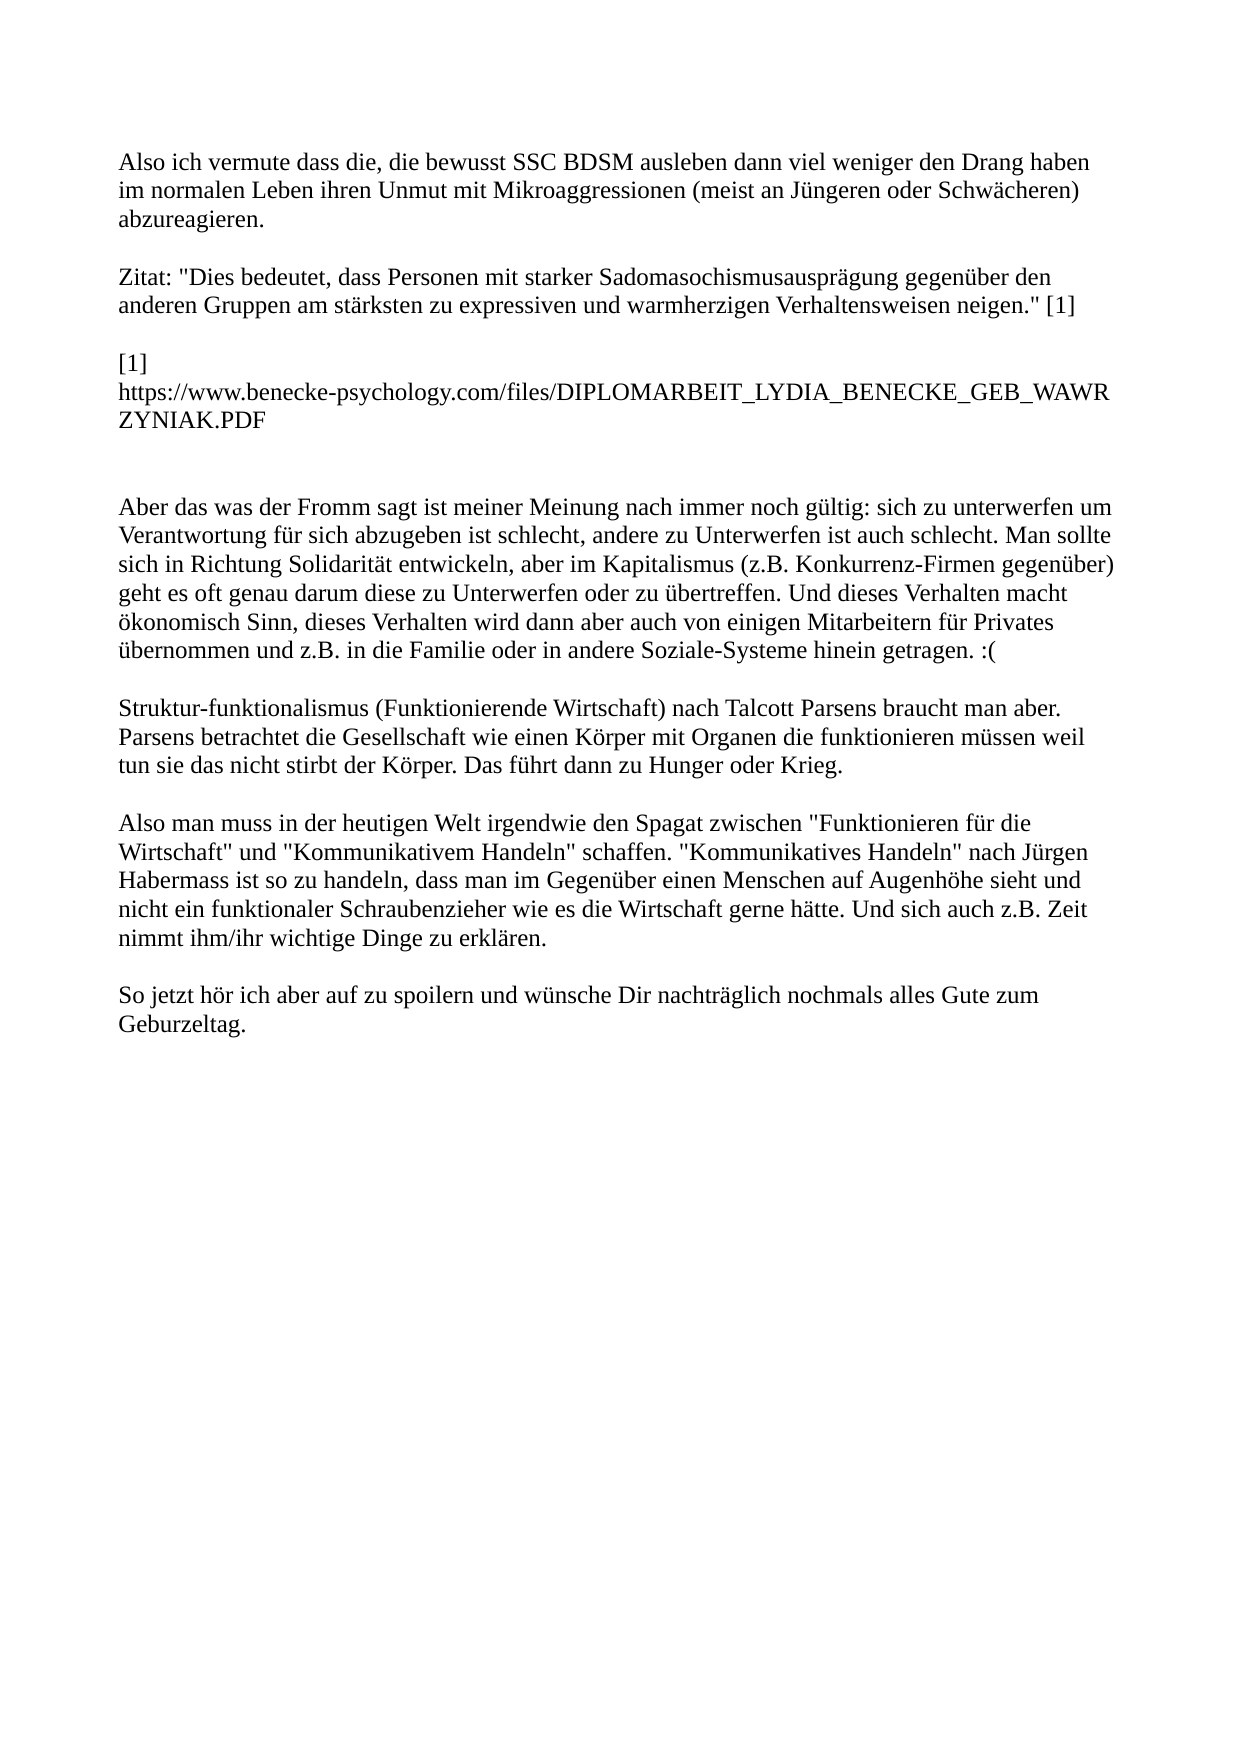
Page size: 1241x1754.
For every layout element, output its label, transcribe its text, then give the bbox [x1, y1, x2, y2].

text Aber das was der Fromm sagt ist meiner Meinung nach immer noch gültig: sich zu unterwerfen um Verantwortung für sich abzugeben ist schlecht, andere zu Unterwerfen ist auch schlecht. Man sollte sich in Richtung Solidarität entwickeln, aber im Kapitalismus (z.B. Konkurrenz-Firmen gegenüber) geht es oft genau darum diese zu Unterwerfen oder zu übertreffen. Und dieses Verhalten macht ökonomisch Sinn, dieses Verhalten wird dann aber auch von einigen Mitarbeitern für Privates übernommen und z.B. in die Familie oder in andere Soziale-Systeme hinein getragen. :( [118, 492, 1122, 664]
text Zitat: "Dies bedeutet, dass Personen mit starker Sadomasochismusausprägung gegenüber den anderen Gruppen am stärksten zu expressiven und warmherzigen Verhaltensweisen neigen." [1] [118, 262, 1122, 319]
text Struktur-funktionalismus (Funktionierende Wirtschaft) nach Talcott Parsens braucht man aber. Parsens betrachtet die Gesellschaft wie einen Körper mit Organen die funktionieren müssen weil tun sie das nicht stirbt der Körper. Das führt dann zu Hunger oder Krieg. [118, 693, 1122, 779]
text [1] https://www.benecke-psychology.com/files/DIPLOMARBEIT_LYDIA_BENECKE_GEB_WAWRZYNIAK.PDF [118, 348, 1122, 434]
text So jetzt hör ich aber auf zu spoilern und wünsche Dir nachträglich nochmals alles Gute zum Geburzeltag. [118, 981, 1122, 1038]
text Also ich vermute dass die, die bewusst SSC BDSM ausleben dann viel weniger den Drang haben im normalen Leben ihren Unmut mit Mikroaggressionen (meist an Jüngeren oder Schwächeren) abzureagieren. [118, 147, 1122, 233]
text Also man muss in der heutigen Welt irgendwie den Spagat zwischen "Funktionieren für die Wirtschaft" und "Kommunikativem Handeln" schaffen. "Kommunikatives Handeln" nach Jürgen Habermass ist so zu handeln, dass man im Gegenüber einen Menschen auf Augenhöhe sieht und nicht ein funktionaler Schraubenzieher wie es die Wirtschaft gerne hätte. Und sich auch z.B. Zeit nimmt ihm/ihr wichtige Dinge zu erklären. [118, 808, 1122, 952]
